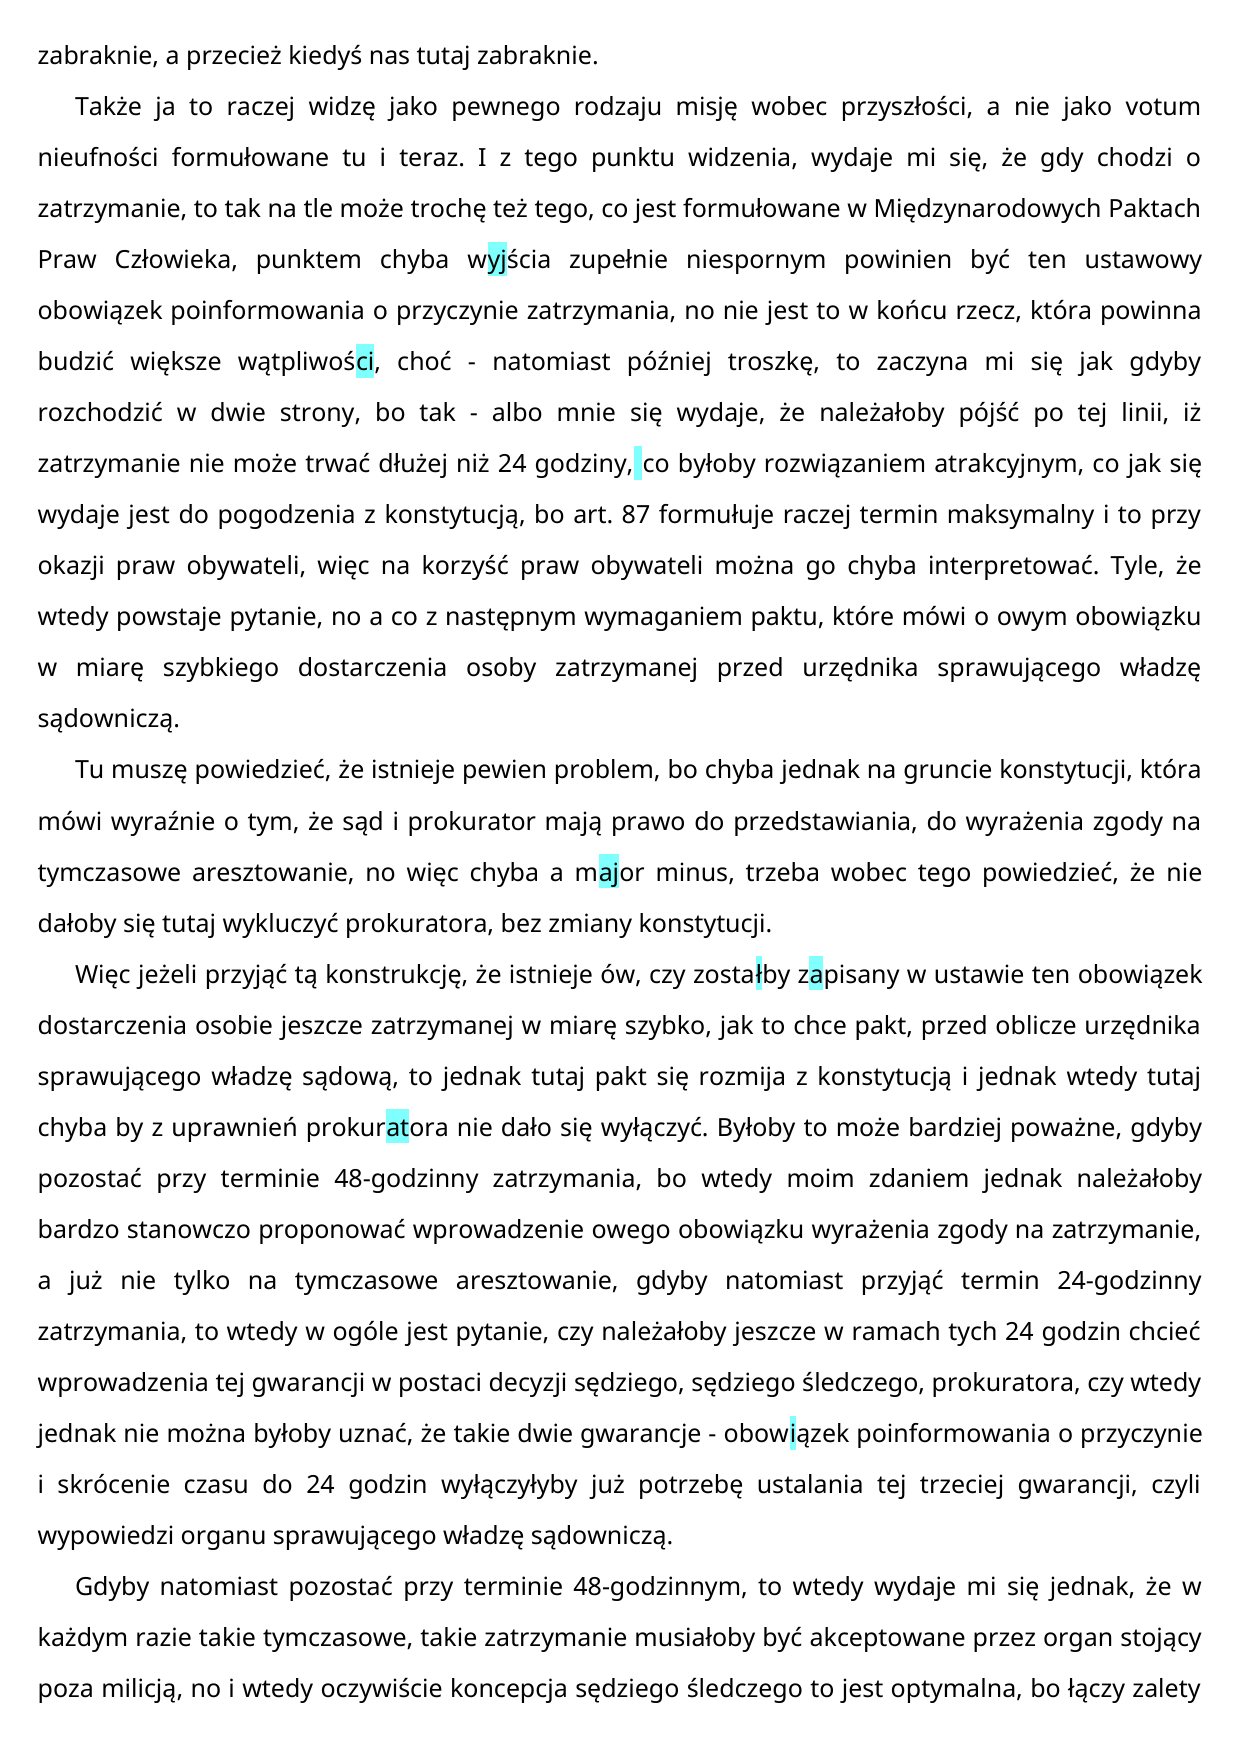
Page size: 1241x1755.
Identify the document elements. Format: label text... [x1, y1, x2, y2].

text zabraknie, a przecież kiedyś nas tutaj zabraknie. [37, 37, 1203, 72]
text Więc jeżeli przyjąć tą konstrukcję, że istnieje ów, czy zostałby zapisany w ustawie ten obowiązek dostarczenia osobie jeszcze zatrzymanej w miarę szybko, jak to chce pakt, przed oblicze urzędnika sprawującego władzę sądową, to jednak tutaj pakt się rozmija z konstytucją i jednak wtedy tutaj chyba by z uprawnień prokuratora nie dało się wyłączyć. Byłoby to może bardziej poważne, gdyby pozostać przy terminie 48-godzinny zatrzymania, bo wtedy moim zdaniem jednak należałoby bardzo stanowczo proponować wprowadzenie owego obowiązku wyrażenia zgody na zatrzymanie, a już nie tylko na tymczasowe aresztowanie, gdyby natomiast przyjąć termin 24-godzinny zatrzymania, to wtedy w ogóle jest pytanie, czy należałoby jeszcze w ramach tych 24 godzin chcieć wprowadzenia tej gwarancji w postaci decyzji sędziego, sędziego śledczego, prokuratora, czy wtedy jednak nie można byłoby uznać, że takie dwie gwarancje - obowiązek poinformowania o przyczynie i skrócenie czasu do 24 godzin wyłączyłyby już potrzebę ustalania tej trzeciej gwarancji, czyli wypowiedzi organu sprawującego władzę sądowniczą. [37, 956, 1203, 1552]
text Także ja to raczej widzę jako pewnego rodzaju misję wobec przyszłości, a nie jako votum nieufności formułowane tu i teraz. I z tego punktu widzenia, wydaje mi się, że gdy chodzi o zatrzymanie, to tak na tle może trochę też tego, co jest formułowane w Międzynarodowych Paktach Praw Człowieka, punktem chyba wyjścia zupełnie niespornym powinien być ten ustawowy obowiązek poinformowania o przyczynie zatrzymania, no nie jest to w końcu rzecz, która powinna budzić większe wątpliwości, choć - natomiast później troszkę, to zaczyna mi się jak gdyby rozchodzić w dwie strony, bo tak - albo mnie się wydaje, że należałoby pójść po tej linii, iż zatrzymanie nie może trwać dłużej niż 24 godziny, co byłoby rozwiązaniem atrakcyjnym, co jak się wydaje jest do pogodzenia z konstytucją, bo art. 87 formułuje raczej termin maksymalny i to przy okazji praw obywateli, więc na korzyść praw obywateli można go chyba interpretować. Tyle, że wtedy powstaje pytanie, no a co z następnym wymaganiem paktu, które mówi o owym obowiązku w miarę szybkiego dostarczenia osoby zatrzymanej przed urzędnika sprawującego władzę sądowniczą. [37, 88, 1203, 735]
text Gdyby natomiast pozostać przy terminie 48-godzinnym, to wtedy wydaje mi się jednak, że w każdym razie takie tymczasowe, takie zatrzymanie musiałoby być akceptowane przez organ stojący poza milicją, no i wtedy oczywiście koncepcja sędziego śledczego to jest optymalna, bo łączy zalety [37, 1569, 1203, 1705]
text Tu muszę powiedzieć, że istnieje pewien problem, bo chyba jednak na gruncie konstytucji, która mówi wyraźnie o tym, że sąd i prokurator mają prawo do przedstawiania, do wyrażenia zgody na tymczasowe aresztowanie, no więc chyba a major minus, trzeba wobec tego powiedzieć, że nie dałoby się tutaj wykluczyć prokuratora, bez zmiany konstytucji. [37, 752, 1203, 939]
